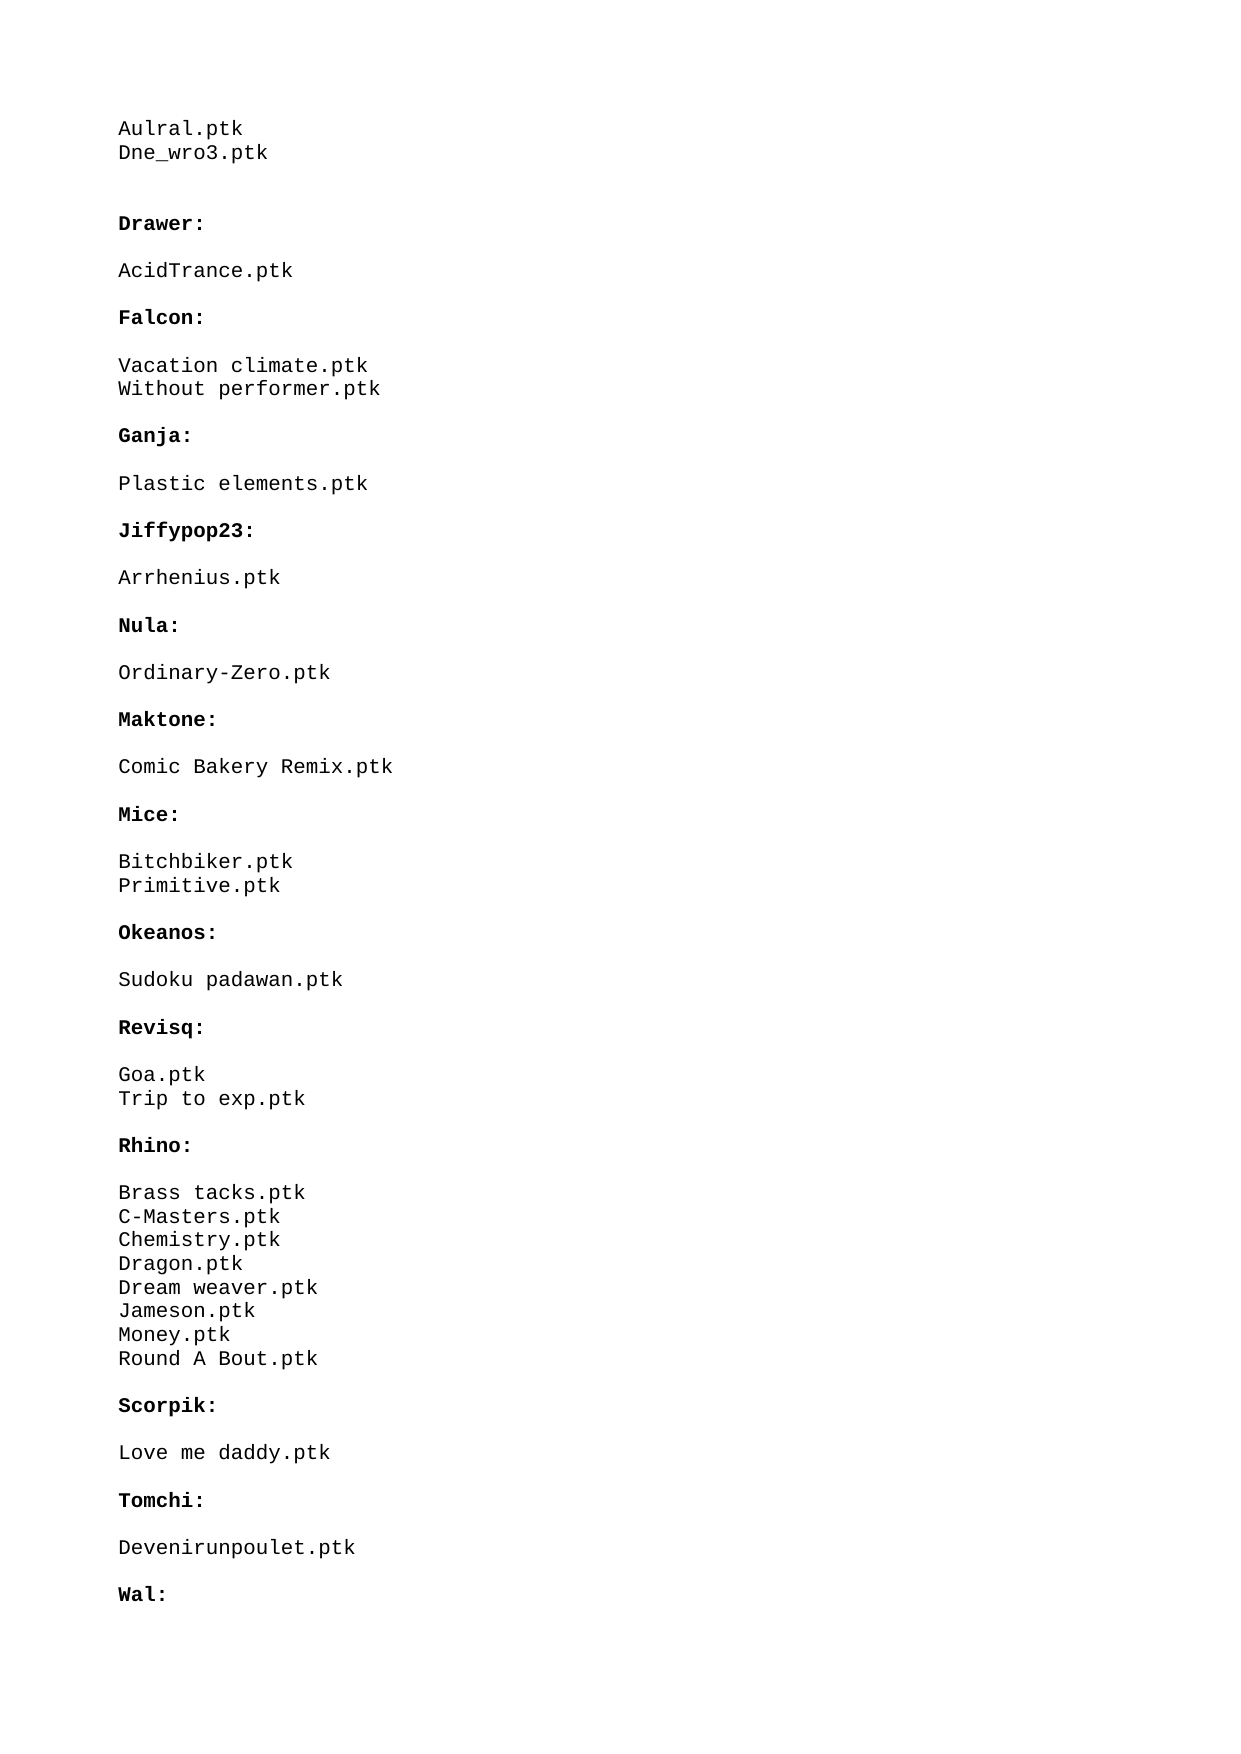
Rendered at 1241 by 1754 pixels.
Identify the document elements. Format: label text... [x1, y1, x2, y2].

text Chemistry.ptk [118, 1229, 1122, 1253]
text Maktone: [118, 709, 1122, 733]
text Rhino: [118, 1135, 1122, 1158]
text Round A Bout.ptk [118, 1348, 1122, 1371]
text Jiffypop23: [118, 520, 1122, 544]
text Scorpik: [118, 1395, 1122, 1419]
text Nula: [118, 615, 1122, 638]
text Tomchi: [118, 1489, 1122, 1513]
text Dragon.ptk [118, 1253, 1122, 1277]
text Falcon: [118, 307, 1122, 331]
text Wal: [118, 1584, 1122, 1608]
text Aulral.ptk [118, 118, 1122, 142]
text Brass tacks.ptk [118, 1182, 1122, 1206]
text Ganja: [118, 426, 1122, 449]
text Money.ptk [118, 1324, 1122, 1348]
text Bitchbiker.ptk [118, 851, 1122, 875]
text Without performer.ptk [118, 378, 1122, 402]
text Devenirunpoulet.ptk [118, 1537, 1122, 1561]
text Primitive.ptk [118, 875, 1122, 898]
text Revisq: [118, 1017, 1122, 1040]
text Dne_wro3.ptk [118, 142, 1122, 165]
text Dream weaver.ptk [118, 1277, 1122, 1300]
text Okeanos: [118, 922, 1122, 946]
text AcidTrance.ptk [118, 260, 1122, 284]
text Vacation climate.ptk [118, 354, 1122, 378]
text Drawer: [118, 213, 1122, 236]
text Ordinary-Zero.ptk [118, 662, 1122, 686]
text Jameson.ptk [118, 1300, 1122, 1324]
text C-Masters.ptk [118, 1206, 1122, 1229]
text Sudoku padawan.ptk [118, 969, 1122, 993]
text Trip to exp.ptk [118, 1088, 1122, 1111]
text Comic Bakery Remix.ptk [118, 757, 1122, 780]
text Arrhenius.ptk [118, 567, 1122, 591]
text Mice: [118, 804, 1122, 827]
text Plastic elements.ptk [118, 473, 1122, 496]
text Goa.ptk [118, 1064, 1122, 1088]
text Love me daddy.ptk [118, 1442, 1122, 1466]
